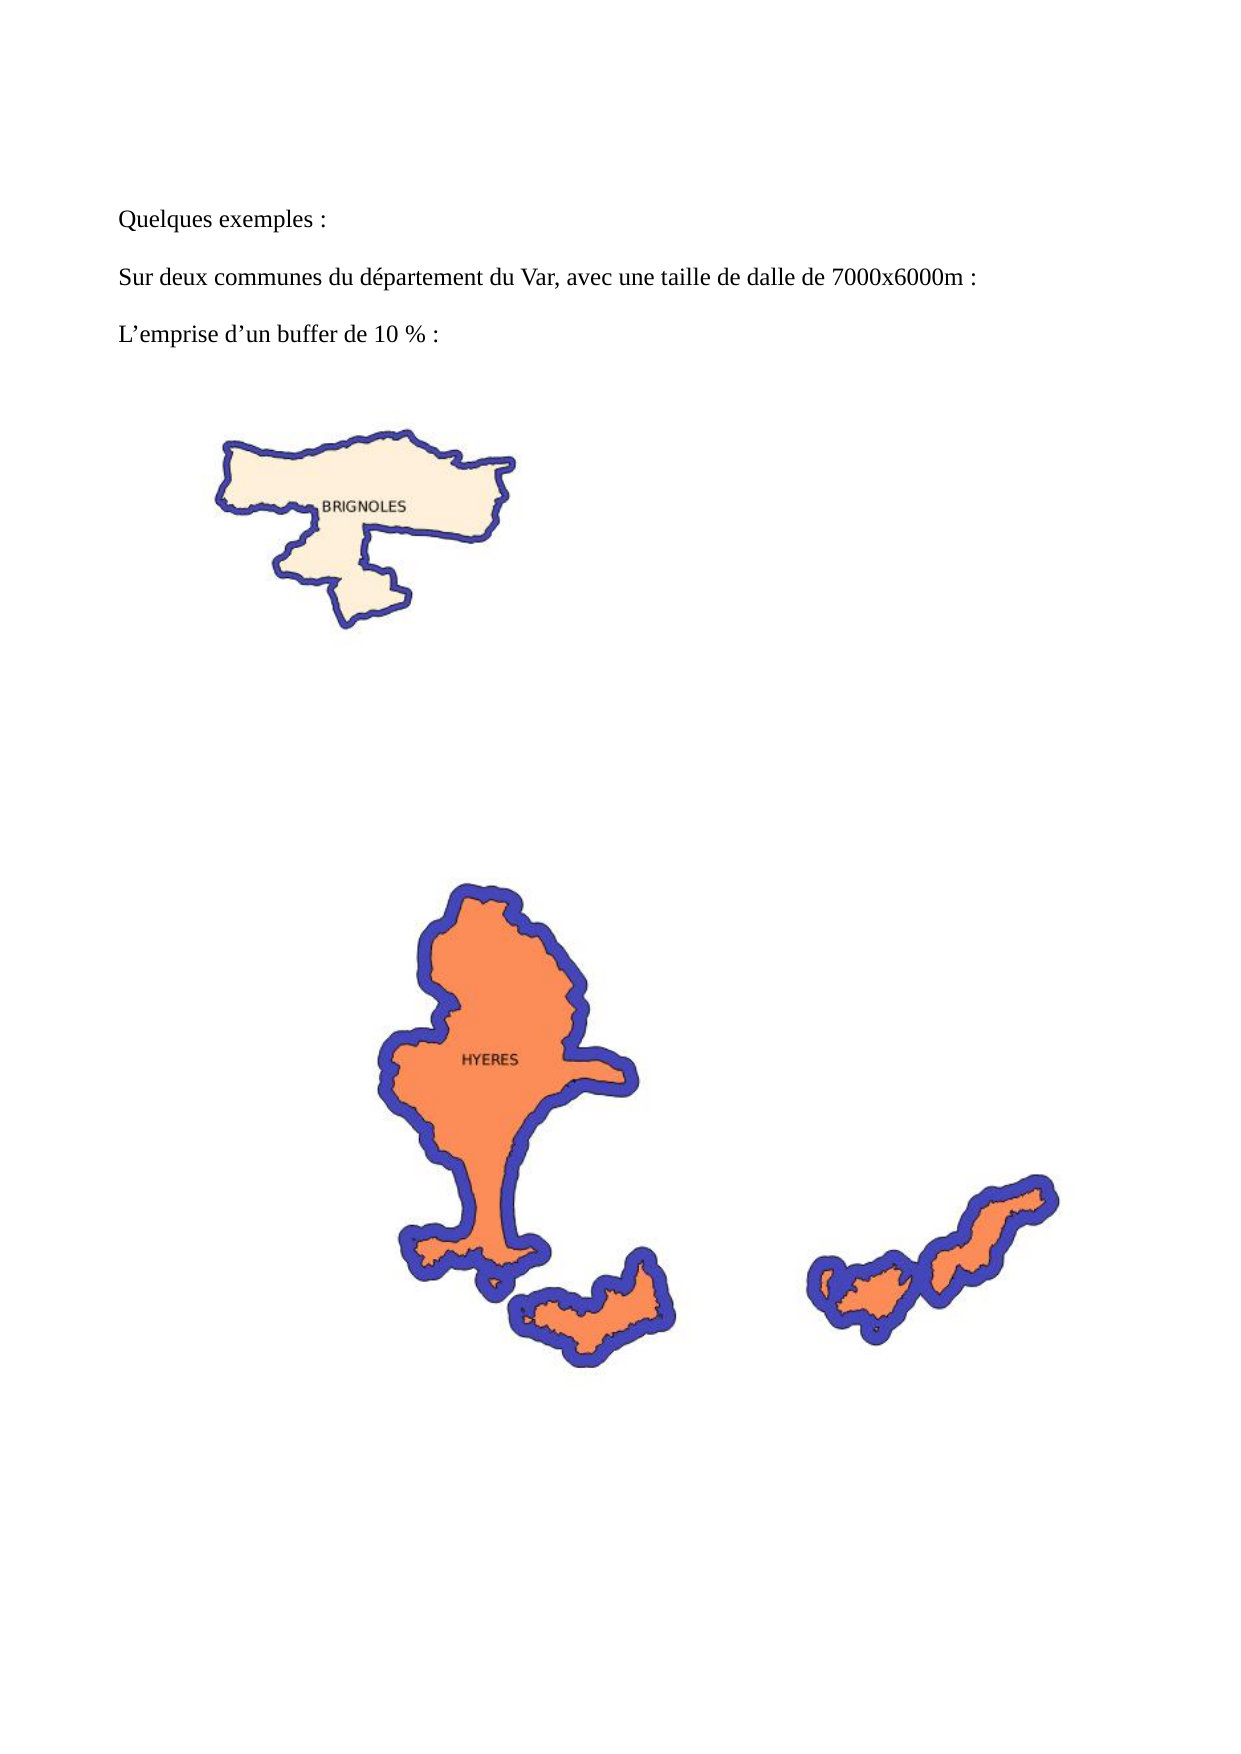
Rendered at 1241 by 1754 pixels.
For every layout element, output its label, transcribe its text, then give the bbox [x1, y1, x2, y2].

text Quelques exemples : [118, 204, 1122, 233]
picture [118, 348, 1123, 1523]
text Sur deux communes du département du Var, avec une taille de dalle de 7000x6000m : [118, 262, 1122, 291]
text L’emprise d’un buffer de 10 % : [118, 319, 1122, 348]
